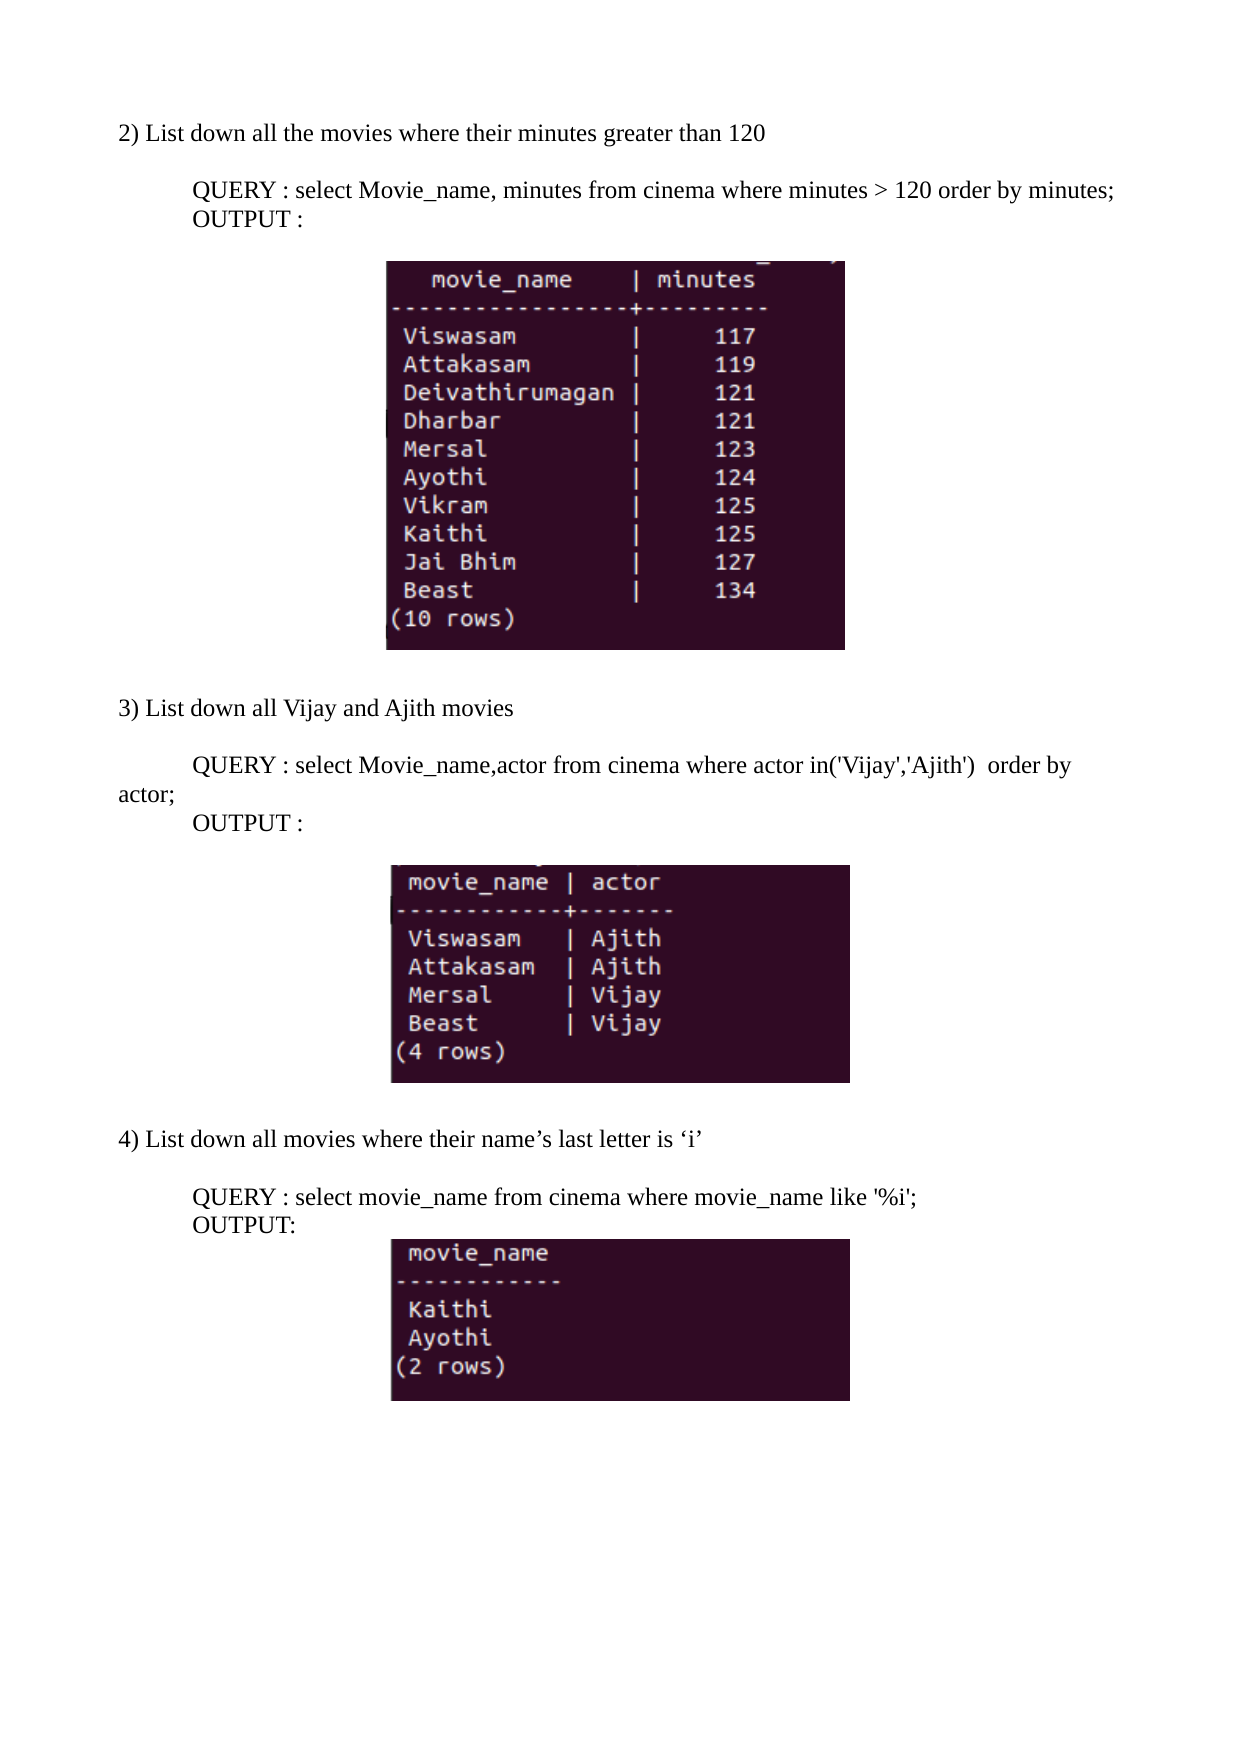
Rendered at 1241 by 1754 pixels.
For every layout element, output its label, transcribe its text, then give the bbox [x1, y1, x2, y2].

text 4) List down all movies where their name’s last letter is ‘i’ [118, 1124, 1122, 1153]
picture [390, 1239, 850, 1401]
text OUTPUT : [118, 808, 1122, 837]
text 3) List down all Vijay and Ajith movies [118, 693, 1122, 722]
text OUTPUT: [118, 1211, 1122, 1239]
picture [390, 865, 850, 1083]
text OUTPUT : [118, 204, 1122, 233]
text QUERY : select Movie_name, minutes from cinema where minutes > 120 order by minutes; [118, 176, 1122, 204]
picture [385, 261, 845, 650]
text QUERY : select movie_name from cinema where movie_name like '%i'; [118, 1182, 1122, 1211]
text 2) List down all the movies where their minutes greater than 120 [118, 118, 1122, 147]
text QUERY : select Movie_name,actor from cinema where actor in('Vijay','Ajith') order by actor; [118, 751, 1122, 808]
